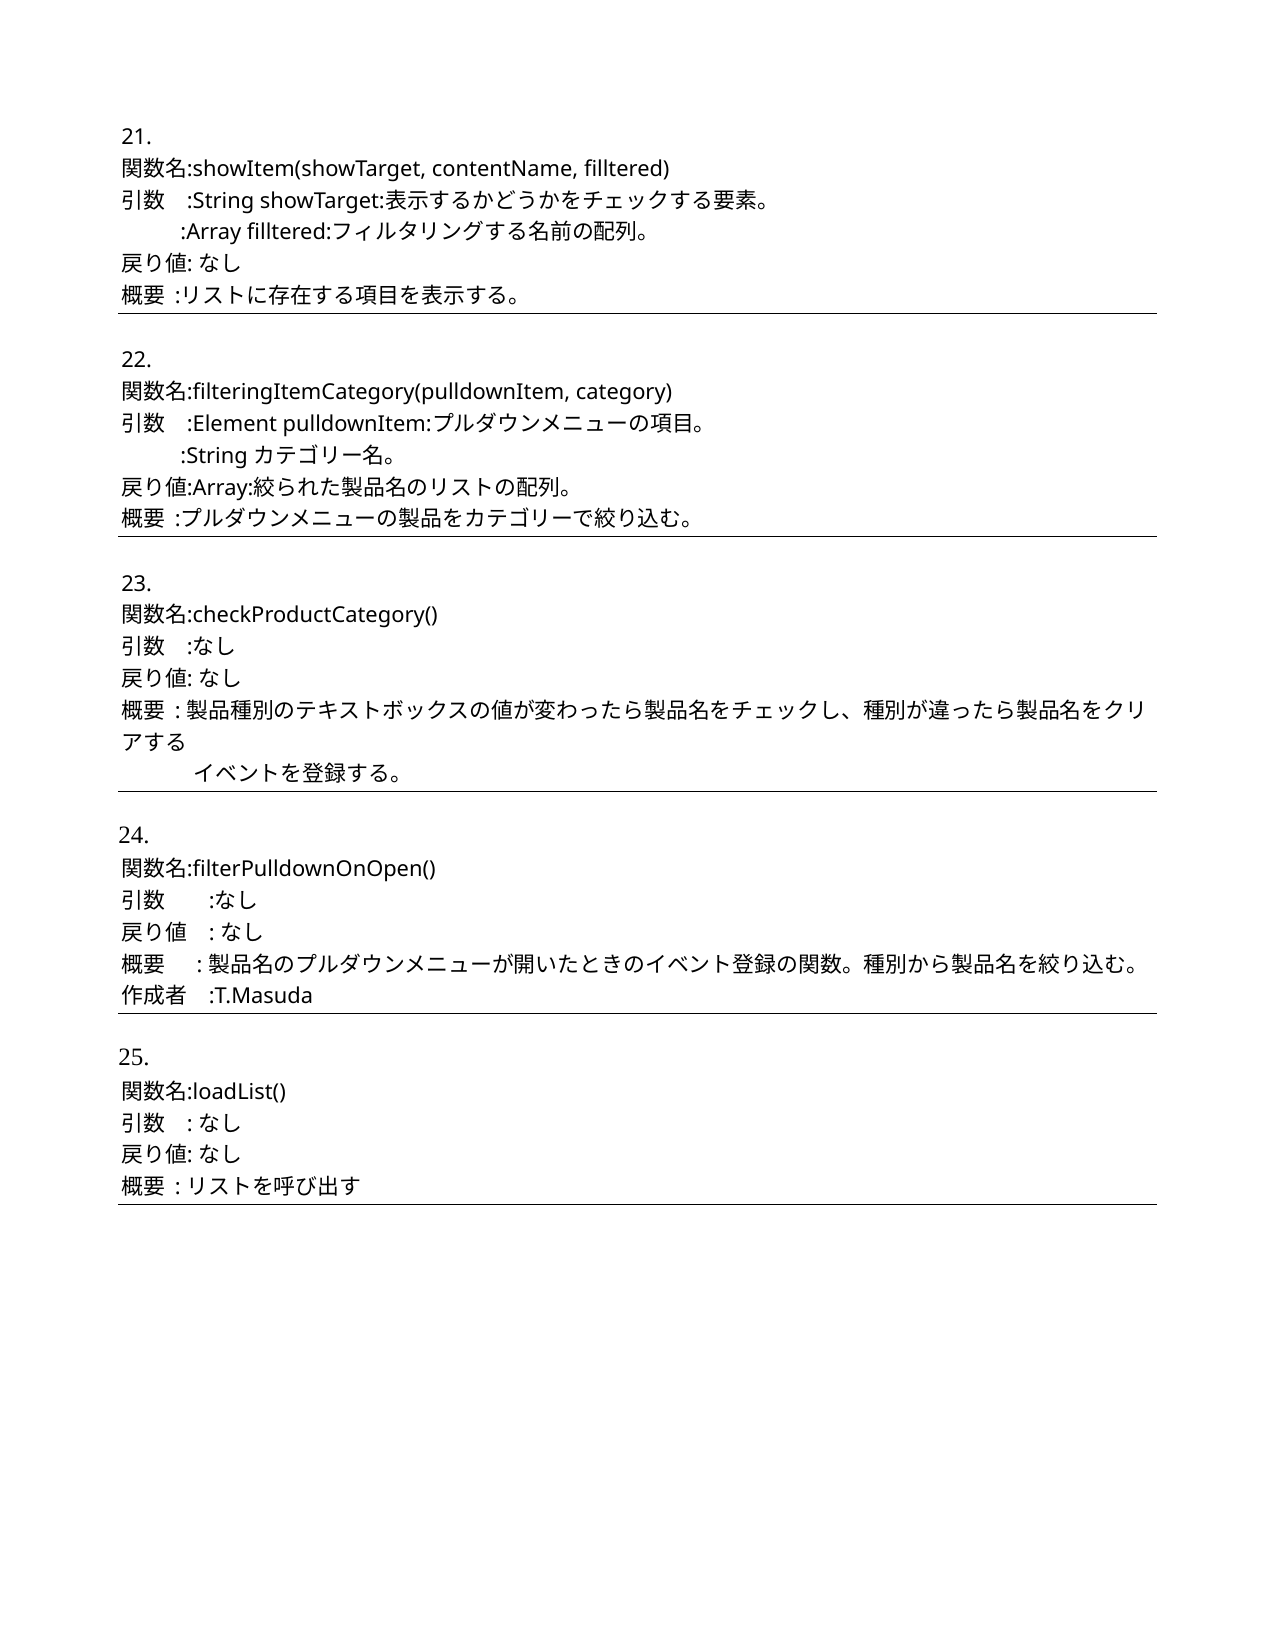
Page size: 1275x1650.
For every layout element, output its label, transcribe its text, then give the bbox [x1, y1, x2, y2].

text イベントを登録する。 [118, 756, 1157, 791]
text 引数 : なし [118, 1106, 1157, 1137]
text 概要 :プルダウンメニューの製品をカテゴリーで絞り込む。 [118, 501, 1157, 536]
text :Array filltered:フィルタリングする名前の配列。 [118, 214, 1157, 246]
text 関数名:checkProductCategory() [118, 597, 1157, 629]
text 引数 :なし [118, 883, 1157, 915]
text 戻り値: なし [118, 246, 1157, 278]
text 24. [118, 820, 1157, 848]
text 作成者 :T.Masuda [118, 978, 1157, 1013]
text 戻り値: なし [118, 661, 1157, 693]
text 22. [118, 341, 1157, 374]
text 概要 : 製品名のプルダウンメニューが開いたときのイベント登録の関数。種別から製品名を絞り込む。 [118, 947, 1157, 978]
text 引数 :なし [118, 629, 1157, 661]
text 25. [118, 1042, 1157, 1071]
text 関数名:filteringItemCategory(pulldownItem, category) [118, 374, 1157, 406]
text 引数 :Element pulldownItem:プルダウンメニューの項目。 [118, 406, 1157, 438]
text 引数 :String showTarget:表示するかどうかをチェックする要素。 [118, 183, 1157, 214]
text 関数名:loadList() [118, 1071, 1157, 1106]
text 戻り値: なし [118, 1137, 1157, 1169]
text 概要 :リストに存在する項目を表示する。 [118, 278, 1157, 313]
text 関数名:filterPulldownOnOpen() [118, 848, 1157, 883]
text 21. [118, 118, 1157, 151]
text 戻り値:Array:絞られた製品名のリストの配列。 [118, 469, 1157, 501]
text 概要 : 製品種別のテキストボックスの値が変わったら製品名をチェックし、種別が違ったら製品名をクリアする [118, 693, 1157, 756]
text 概要 : リストを呼び出す [118, 1169, 1157, 1204]
text 戻り値 : なし [118, 915, 1157, 947]
text 関数名:showItem(showTarget, contentName, filltered) [118, 151, 1157, 183]
text :String カテゴリー名。 [118, 438, 1157, 469]
text 23. [118, 565, 1157, 597]
